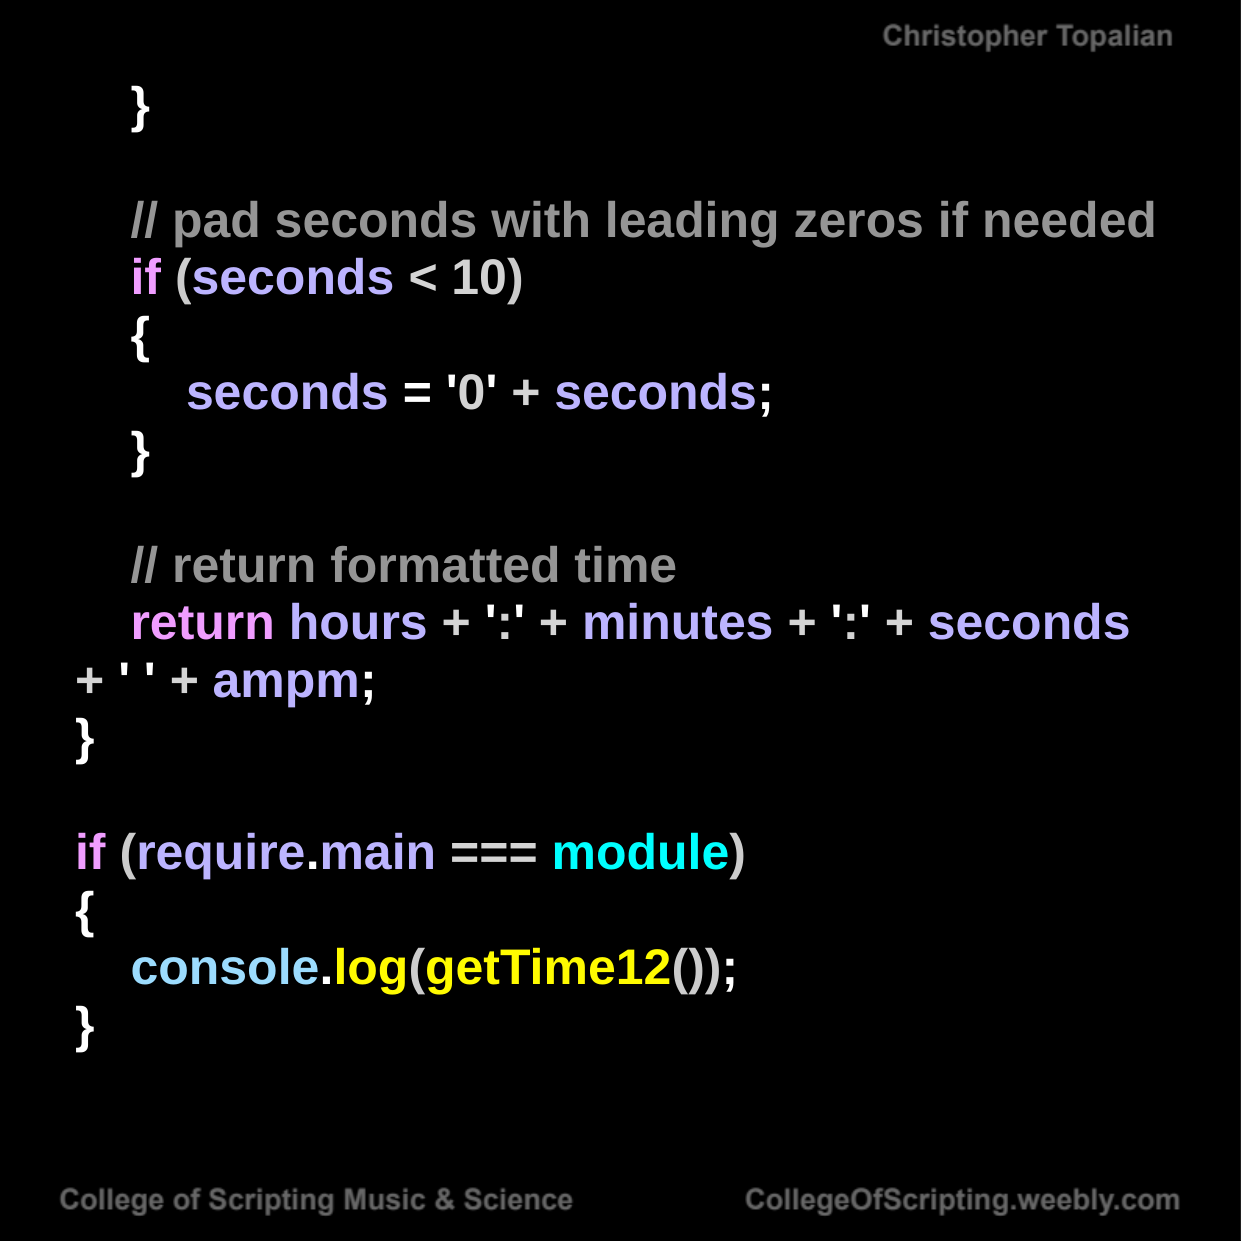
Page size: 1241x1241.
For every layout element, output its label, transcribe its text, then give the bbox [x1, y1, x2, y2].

text { [75, 880, 1166, 937]
text return hours + ':' + minutes + ':' + seconds + ' ' + ampm; [75, 592, 1166, 707]
text } [75, 420, 1166, 477]
text // pad seconds with leading zeros if needed [75, 190, 1166, 247]
text // return formatted time [75, 535, 1166, 592]
text } [75, 75, 1166, 132]
text } [75, 995, 1166, 1052]
text seconds = '0' + seconds; [75, 362, 1166, 420]
text } [75, 707, 1166, 765]
text console.log(getTime12()); [75, 937, 1166, 995]
text if (seconds < 10) [75, 247, 1166, 305]
text { [75, 305, 1166, 362]
text if (require.main === module) [75, 822, 1166, 880]
